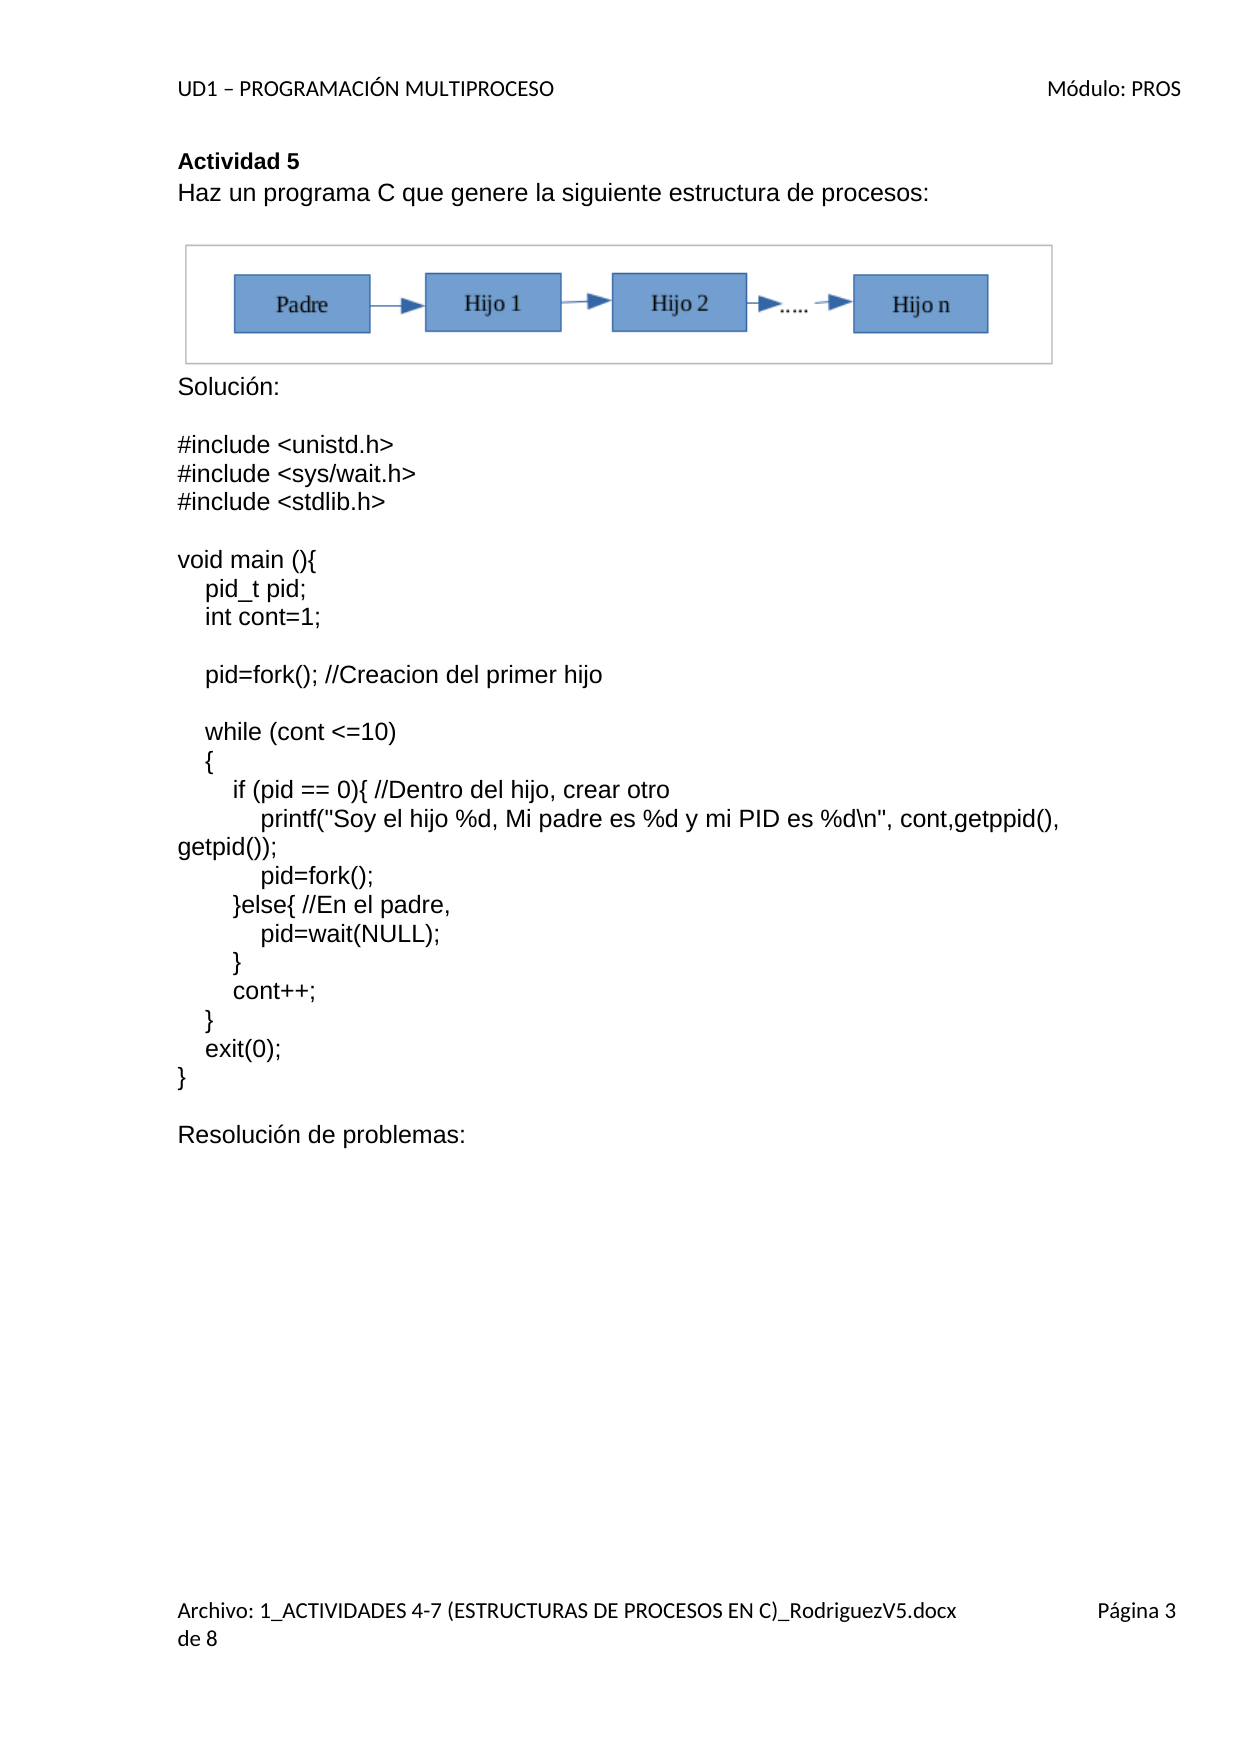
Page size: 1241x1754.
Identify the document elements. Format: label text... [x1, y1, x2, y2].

picture [177, 235, 1063, 373]
text } [177, 1062, 1063, 1091]
text { [177, 746, 1063, 775]
text int cont=1; [177, 602, 1063, 631]
text cont++; [177, 976, 1063, 1005]
text if (pid == 0){ //Dentro del hijo, crear otro [177, 775, 1063, 803]
text #include <sys/wait.h> [177, 458, 1063, 487]
text Actividad 5 [177, 148, 1063, 174]
text Resolución de problemas: [177, 1120, 1063, 1148]
text pid=fork(); //Creacion del primer hijo [177, 660, 1063, 688]
text #include <stdlib.h> [177, 487, 1063, 516]
text Solución: [177, 373, 1063, 401]
text } [177, 1005, 1063, 1033]
text void main (){ [177, 545, 1063, 573]
text printf("Soy el hijo %d, Mi padre es %d y mi PID es %d\n", cont,getppid(), getpid()); [177, 803, 1063, 861]
text #include <unistd.h> [177, 430, 1063, 458]
text exit(0); [177, 1033, 1063, 1062]
text while (cont <=10) [177, 717, 1063, 746]
text pid_t pid; [177, 573, 1063, 602]
text pid=fork(); [177, 861, 1063, 890]
text Haz un programa C que genere la siguiente estructura de procesos: [177, 178, 1063, 207]
text } [177, 947, 1063, 976]
text pid=wait(NULL); [177, 918, 1063, 947]
text }else{ //En el padre, [177, 890, 1063, 918]
